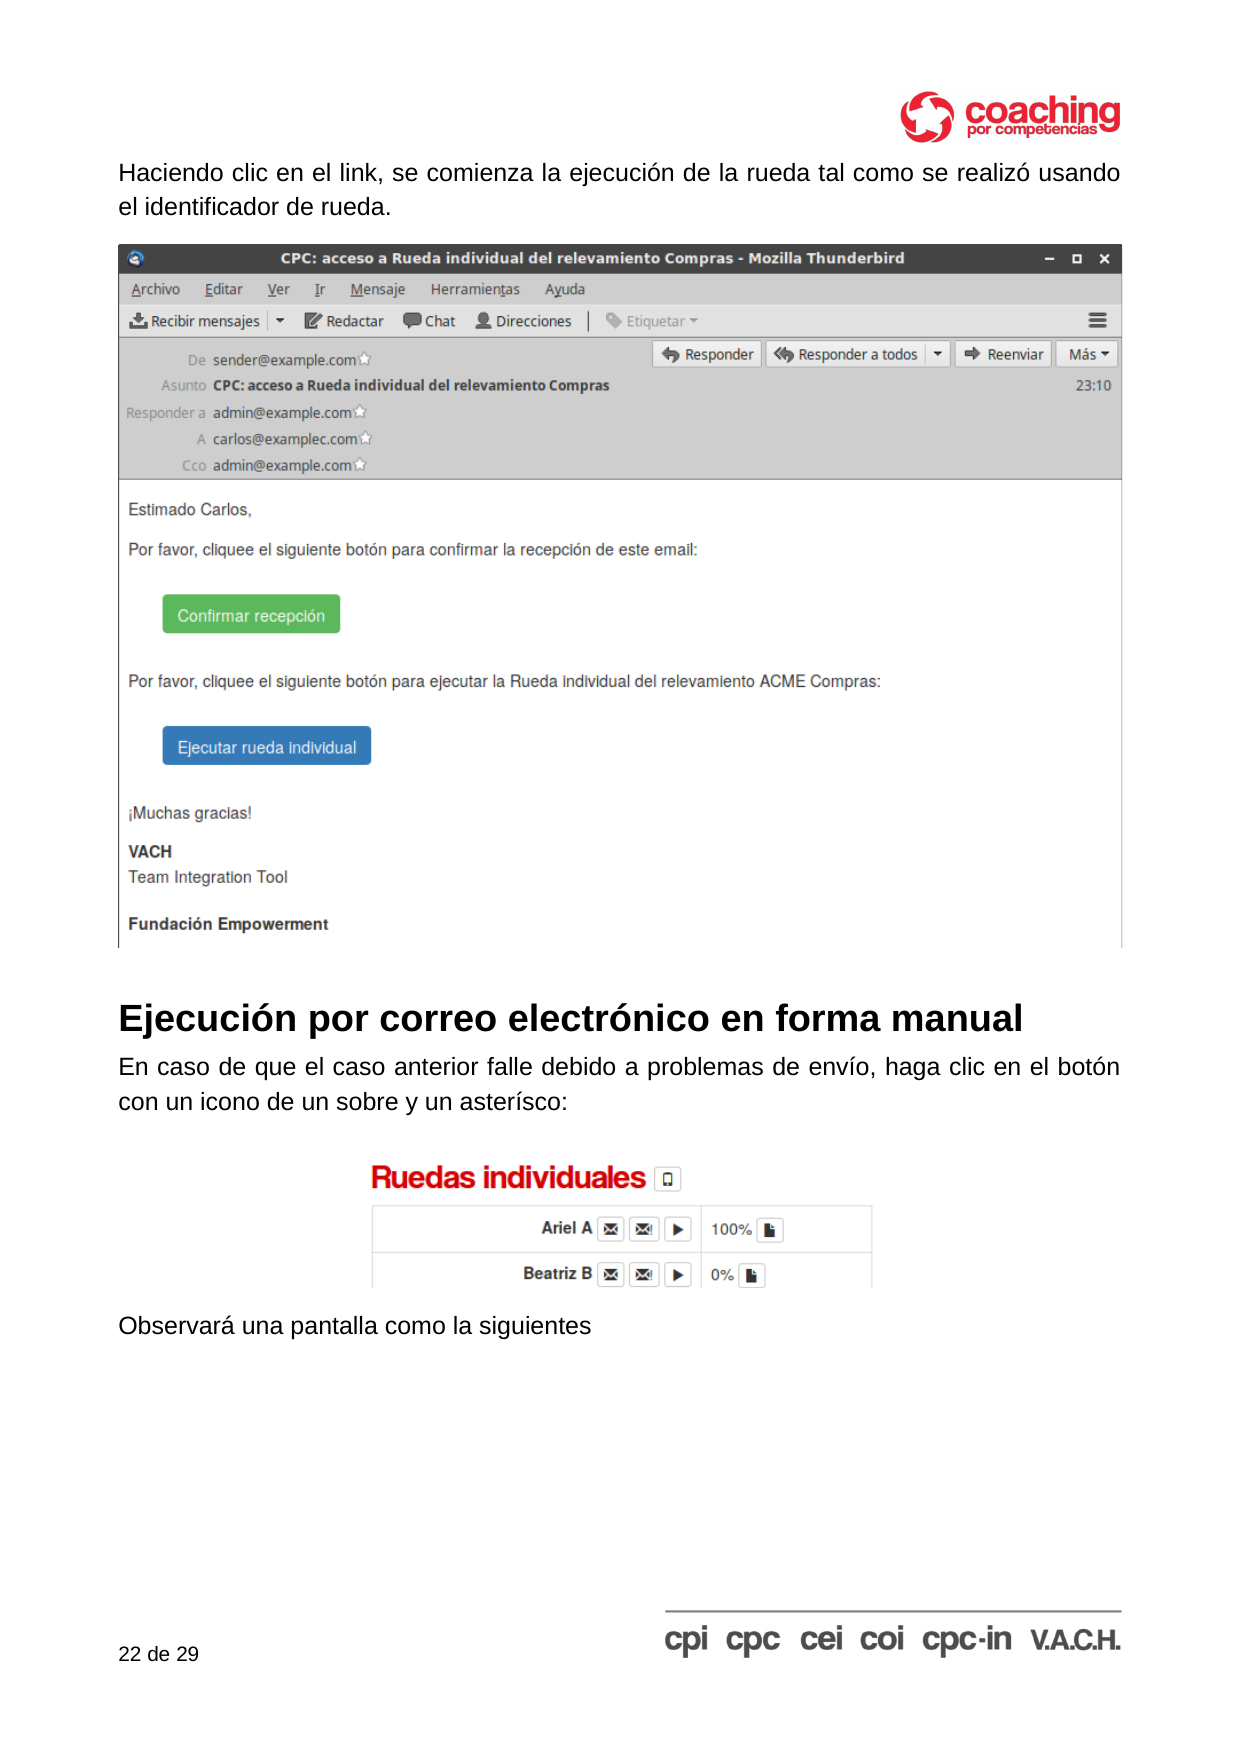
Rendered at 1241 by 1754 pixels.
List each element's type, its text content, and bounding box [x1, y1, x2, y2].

text Observará una pantalla como la siguientes [118, 1311, 1122, 1340]
text En caso de que el caso anterior falle debido a problemas de envío, haga clic en el botón con un icono de un sobre y un asterísco: [118, 1052, 1122, 1116]
picture [118, 244, 1123, 948]
subtitle Ejecución por correo electrónico en forma manual [118, 996, 1122, 1040]
text Haciendo clic en el link, se comienza la ejecución de la rueda tal como se realizó usando el identificador de rueda. [118, 158, 1122, 221]
picture [332, 1247, 908, 1288]
picture [661, 1609, 1123, 1661]
picture [897, 88, 1123, 146]
